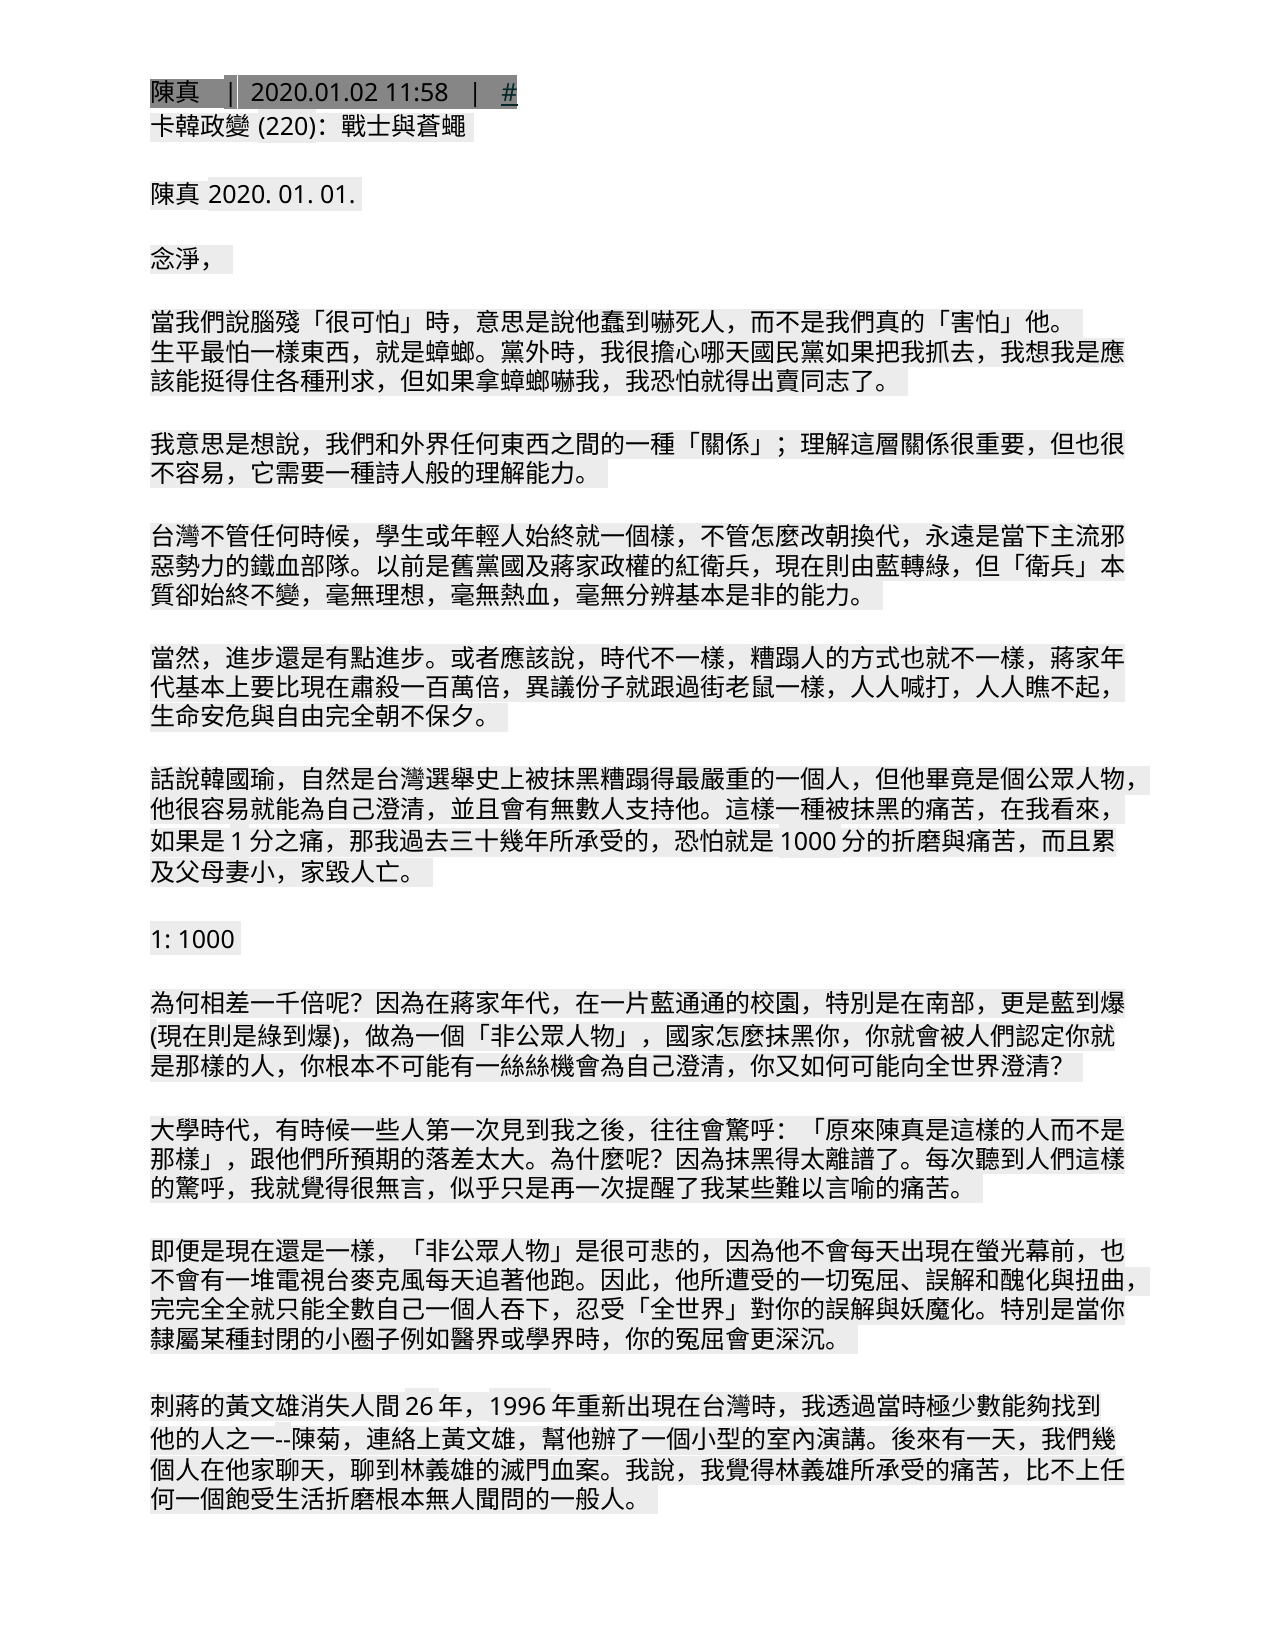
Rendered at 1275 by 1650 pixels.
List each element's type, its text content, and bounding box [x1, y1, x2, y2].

text 卡韓政變 (220)：戰士與蒼蠅 陳真 2020. 01. 01. 念淨， 當我們說腦殘「很可怕」時，意思是說他蠢到嚇死人，而不是我們真的「害怕」他。 生平最怕一樣東西，就是蟑螂。黨外時，我很擔心哪天國民黨如果把我抓去，我想我是應該能挺得住各種刑求，但如果拿蟑螂嚇我，我恐怕就得出賣同志了。 我意思是想說，我們和外界任何東西之間的一種「關係」；理解這層關係很重要，但也很不容易，它需要一種詩人般的理解能力。 台灣不管任何時候，學生或年輕人始終就一個樣，不管怎麼改朝換代，永遠是當下主流邪惡勢力的鐵血部隊。以前是舊黨國及蔣家政權的紅衛兵，現在則由藍轉綠，但「衛兵」本質卻始終不變，毫無理想，毫無熱血，毫無分辨基本是非的能力。 當然，進步還是有點進步。或者應該說，時代不一樣，糟蹋人的方式也就不一樣，蔣家年代基本上要比現在肅殺一百萬倍，異議份子就跟過街老鼠一樣，人人喊打，人人瞧不起，生命安危與自由完全朝不保夕。 話說韓國瑜，自然是台灣選舉史上被抹黑糟蹋得最嚴重的一個人，但他畢竟是個公眾人物，他很容易就能為自己澄清，並且會有無數人支持他。這樣一種被抹黑的痛苦，在我看來，如果是1分之痛，那我過去三十幾年所承受的，恐怕就是1000分的折磨與痛苦，而且累及父母妻小，家毀人亡。 1: 1000 為何相差一千倍呢？因為在蔣家年代，在一片藍通通的校園，特別是在南部，更是藍到爆 (現在則是綠到爆)，做為一個「非公眾人物」，國家怎麼抹黑你，你就會被人們認定你就是那樣的人，你根本不可能有一絲絲機會為自己澄清，你又如何可能向全世界澄清？ 大學時代，有時候一些人第一次見到我之後，往往會驚呼：「原來陳真是這樣的人而不是那樣」，跟他們所預期的落差太大。為什麼呢？因為抹黑得太離譜了。每次聽到人們這樣的驚呼，我就覺得很無言，似乎只是再一次提醒了我某些難以言喻的痛苦。 即便是現在還是一樣，「非公眾人物」是很可悲的，因為他不會每天出現在螢光幕前，也不會有一堆電視台麥克風每天追著他跑。因此，他所遭受的一切冤屈、誤解和醜化與扭曲，完完全全就只能全數自己一個人吞下，忍受「全世界」對你的誤解與妖魔化。特別是當你隸屬某種封閉的小圈子例如醫界或學界時，你的冤屈會更深沉。 刺蔣的黃文雄消失人間26年，1996年重新出現在台灣時，我透過當時極少數能夠找到他的人之一--陳菊，連絡上黃文雄，幫他辦了一個小型的室內演講。後來有一天，我們幾個人在他家聊天，聊到林義雄的滅門血案。我說，我覺得林義雄所承受的痛苦，比不上任何一個飽受生活折磨根本無人聞問的一般人。 包括黃文雄在內，在場所有人似乎都很不認同我這番話，但我想我說的只是一個事實。一個人，無人聞問、日日夜夜分分秒秒地扛起所有根本不可能被外界所理解的折磨，那才是最難熬的痛苦不是嗎？ 我這一生，扣除學術性或概念性的文字，倘若寫過一千萬字「生平」，事實上，百分之九十九點九的痛苦根本沒法寫，根本寫不出來；就算寫得出來，世界上恐怕也沒有幾個人會信，更不用說體會了；就算有人能體會一、二，他也只是遠遠地體會，而非真實的椎心之痛。 詹益樺自焚後，我常不自主會伸手去碰觸瓦斯烈火或是幾百度的烤箱，因為我很想體會我的好朋友究竟在烈火焚身過程中承受了多大的痛苦而死去。我光是用手指讓火烤一下就覺得受不了，更何況全身被烈火吞沒。 當我想到我根本不可能真實體會詹益樺的劇痛之千萬分之一時，我常不免悲從中來，熱淚盈眶。 不知道各位看懂不懂我想說什麼。看不懂就算，只是說說，無須深究。總之，你要知道，生命種種，造化萬千，凡是可見的、可說的、眾人皆知的、鎂光燈環繞的，都不會是多麼可怕可悲之事。 你相信嗎？你在市面上所聽到的詹益樺，跟真實的詹益樺，相差幾百萬光年。真實的詹益樺，遠遠比市面上那個「大」，遠遠比市面上那個「美」，我能略說一、二，卻下不了筆。為什麼呢？因為我沒有那樣的文采，我寫不出微妙事物。 戰士與蒼蠅 說完這些，再看看什麼校園腦殘同學的喊打喊殺或什麼潑熱湯，那根本就稱不上一回事了，哪來什麼「霸凌」？我不去霸凌別人就已經很好了，誰能霸凌我？ 應該是魯迅的一個隱喻吧，他講到戰士與蒼蠅。一個死掉的戰士依舊是戰士，但一堆蒼蠅活靈活現，卻還是蒼蠅。一堆蒼蠅很可怕很噁心，但蒼蠅就是蒼蠅，蒼蠅能霸凌戰士嗎？死掉的戰士全身是蛆，一大群，蠕蠕而動很可怕，很噁心，但也只是蛆不是嗎？蛆連頭在哪、尾巴在哪都看不清，面目模糊，牠能霸凌誰呢？此其一。 其次，我很不喜歡什麼政治受害者那類概念。但我知道一個詞有很多種意境，而我所不喜歡的只是它的其中一種，而不是說「受害」或「霸凌」這些詞一定不對或一定不能使用。語言意涵如何，還是得看上下文，看語境脈絡。 簡單說，我從不認為自己是個什麼政治受害者，我沒去害人就很不錯了，誰能害我？一切作為，哪怕是飛蛾撲火，也全都是我自願的，主動積極去承受的，這怎能說是「受害」呢？我自願要跳油鍋、上刀山、下地獄，哪來「受害」可言？更不用說什麼霸凌了。 某個意義上，我常覺得自己「強壯」得像什麼似的，誰能霸凌我？ 強弱存乎一心 上小學第一天，是我媽帶我進校園。但她進學校之後 (台南永福國小，胡適的老家)，進教室之前，卻先把我押到一棵椰子樹下，跟平常神情很不一樣，很慎重地跟我說：「以後你在學校，如果有人拿掃帚打你的左腳，你就連右腳也讓他打，知道嗎？」 我聽了，一頭霧水，不知道我媽是想跟我說什麼。長大後，我知道聖經裡頭有類似的一些話：「有人打你左臉，你就連右臉也讓他打」，「有人叫你行一里路，你就行兩里」等等。我媽是我生平見過唯一一個比我更聰明的人，跟達文西是同一個等級，真的非常聰明，是個天才，但她沒受過多少教育，也不是基督徒，我始終不明白她究竟是從哪學來這些話？抑或這是她自己的見解？ 我後來明白，我媽只是希望我能善待他人，包括善待那些傷害你的人。在她心中，我個性剛烈，從小常打抱不平，很容易出亂子；幼兒園念了幾個月就沒念，因為我把一個欺負小兒麻痺同學的男同學給一拳打得他鼻血亂噴。那也是我一生惟一一次打架 (應該說打人)。我媽大概很擔心我的正義感會無限發揮，因此希望我能學習忍耐、憐憫；他人有難，要主動代為承受。 小學時，有大約兩年的時間，我每天帶兩個便當上學，裏面的食物幾乎一模一樣，一個我自己吃，一個給班上一位窮到連鞋子都沒有的同學吃；差別在於我的便當沒有肉，給同學的便當有肉。 頭一次，當我知道那個同學連便當都沒帶時，我就把自己的便當分一半給他。回家後，我告訴我媽這件事。她一直問我是怎麼分給對方吃的？她叫我不可以讓人難堪，不能讓人感覺好像被施捨，而是要跟同學說「我吃不了這麼多，你可以幫我吃一半嗎？」 我上小學之前的六零年代，沒有化糞池，每天都會有牛車來挑糞，挑糞的人提著扁擔前往家家戶戶的糞坑挖糞，非常非常臭。有一次，我看到牛車又來了，迎面走來一個挑糞的阿伯，我趕緊捏著鼻子，皺起眉頭。我媽看到了，當場叫我把手放下，說我很沒禮貌，毫不感恩，人家阿伯來幫你挑糞那麼辛苦，而且弄得全身是糞汁，你不感激他，居然還摀鼻子皺眉頭。 從此之後，我就不再那麼做了。一直到現在也一樣。比方說看診時，特別是像我現在工作的高雄林園地區，窮人非常多，其中有些病人與遊民無異或是獨居老人，常不洗澡，身上真的很臭；有時我能察覺出病人怕他身上的臭味會讓我難受，於是就顯得很不安，或是會把椅子往後挪，想離我遠一點，怕接近我會讓我難受。我就會主動靠近對方，讓他明白我並不在意那一點臭味。 一個人是強或弱，存乎一心。乍看脆弱者，反倒剛強；乍看邊緣者，恰是事物的中心。 鬥爭 第三，說到「鬥爭」這個概念，我之所以很不喜歡婆婆媽媽的說什麼「受害」，原因之一就是因為，鬥爭就是鬥爭，對方就是存心要傷你，哪來什麼「受害」？哪來所謂「霸凌」？就像戰場一樣，死人是兵家常事，你不能說被敵人圍毆或被敵人子彈打了，卻哭說自己受害、自己被霸凌，那就太沒出息了。在一種鬥爭中，敵人不打你要打誰呢？ 馬文才能霸凌唐伯虎嗎？ 最後，說到唐伯虎跟馬文才。馬文才有可能霸凌唐伯虎嗎？當然不可能。沈從文和維根斯坦都曾在學界或文化界遭受鄙視，特別是沈從文，不管是一開始當作家或後來在大學教書，因為學歷僅小學畢業，經常例行性遭到一些馬文才水平的「大學者」或「大作家」之羞辱，相當惡劣，但我想沈從文不會因此受傷害，因為他理當心知肚明誰才是真正的大文豪。 拉拉雜雜講一堆，雖說言不及義，其實意義深遠。這類微妙之事，在我看來十分關鍵，它決定了我們究竟如何理解人事物。微妙之差，差之毫釐，失之千里。 人們往往有著一套約定俗成的眼光來評價人事物，在這套基本架構下，型塑了各種意義。當你不以那樣的眼光看世界，只能無言。 就比方說一講到政治或是一講到學術，人們就會拿出一把約定俗成的量尺開始來幫你測量有關你的社會價格的「三圍」，有沒有當官？有沒有什麼頭銜？上過電視嗎？有多少著作？等等等；彷彿沒當過官，沒當過部長、市長或民代就稱不上參與政治似的，人們會自動把你排除在某種光環在外；彷彿沒在大學教書，就不是一個學者，你寫千萬字，寫一輩子，絕對比不上市面上一堆馬文才教授寫幾句蠢話。 今天，你若是個什麼部長或掌管幾千幾百億的什麼國營企業董事長，那麼，不管如何荒腔走板的行徑或過往歷史，就會被美化、神化；越是荒腔走板，越是離經叛道，人們會越是推崇，因為，如今你已「功成名就」了。 反之，人們就會用一種鄙夷可笑的眼光看待你，覺得你是個失敗者，不可取，偏激，很可憐，很落魄...等等等；不管你確實有多少貢獻，不管你的「作品」本身如何傑出，都不會被嚴肅看待。 當然，可見的將來，人事物的評價就是這麼一回事，至於更長遠的將來就說不準了。我們都記得幾千年前的蘇格拉底，誰還記得當初那些呼風喚雨逼他飲毒自殺的掌權者？我們都記得一百年前的維根斯坦，誰還會記得那些連在學校走廊上相遇都能對維根斯坦露出鄙夷神色、說他毫無學術能力的劍橋大學者？ 一種「眼光」就是一個「世界」，世界不同，「語言」就不一樣，「糧食」也不一樣。我們應該做的，就是相信自己的「語言」與「糧食」，專心活在自己的「世界」裏，忘記時間，看淡榮枯，至死不渝。 這樣不一定好，但事實上也不會有比這更好的選擇了。套句維根斯坦的術語，人總是應該活在一種屬於自己的「生命形式」(form of life) 裏頭，就如同飛鳥就該在天上飛，而不是往泥土裏鑽；至於蚯蚓就別仰望著天空了，只管朝土裏深藏就行。 這篇隨便寫寫，大家隨便看看便罷，不宜討論。為什麼呢？因為我知道世上知音難尋。總之，別扯到我身上來就行。「我」不是一個討論議題。當我們寫東西提到自己時，並不是要邀請大家來討論自己。「我」是無法討論的。 我對「公眾化」一事，感到由衷的無奈與厭煩。不管污名或美名，就如 R.M.Rilke 形容他的老闆羅丹，「名聲，往往只是一團誤解的總和」。 [150, 109, 1125, 1549]
text 陳真 | 2020.01.02 11:58 | # [150, 75, 1125, 109]
